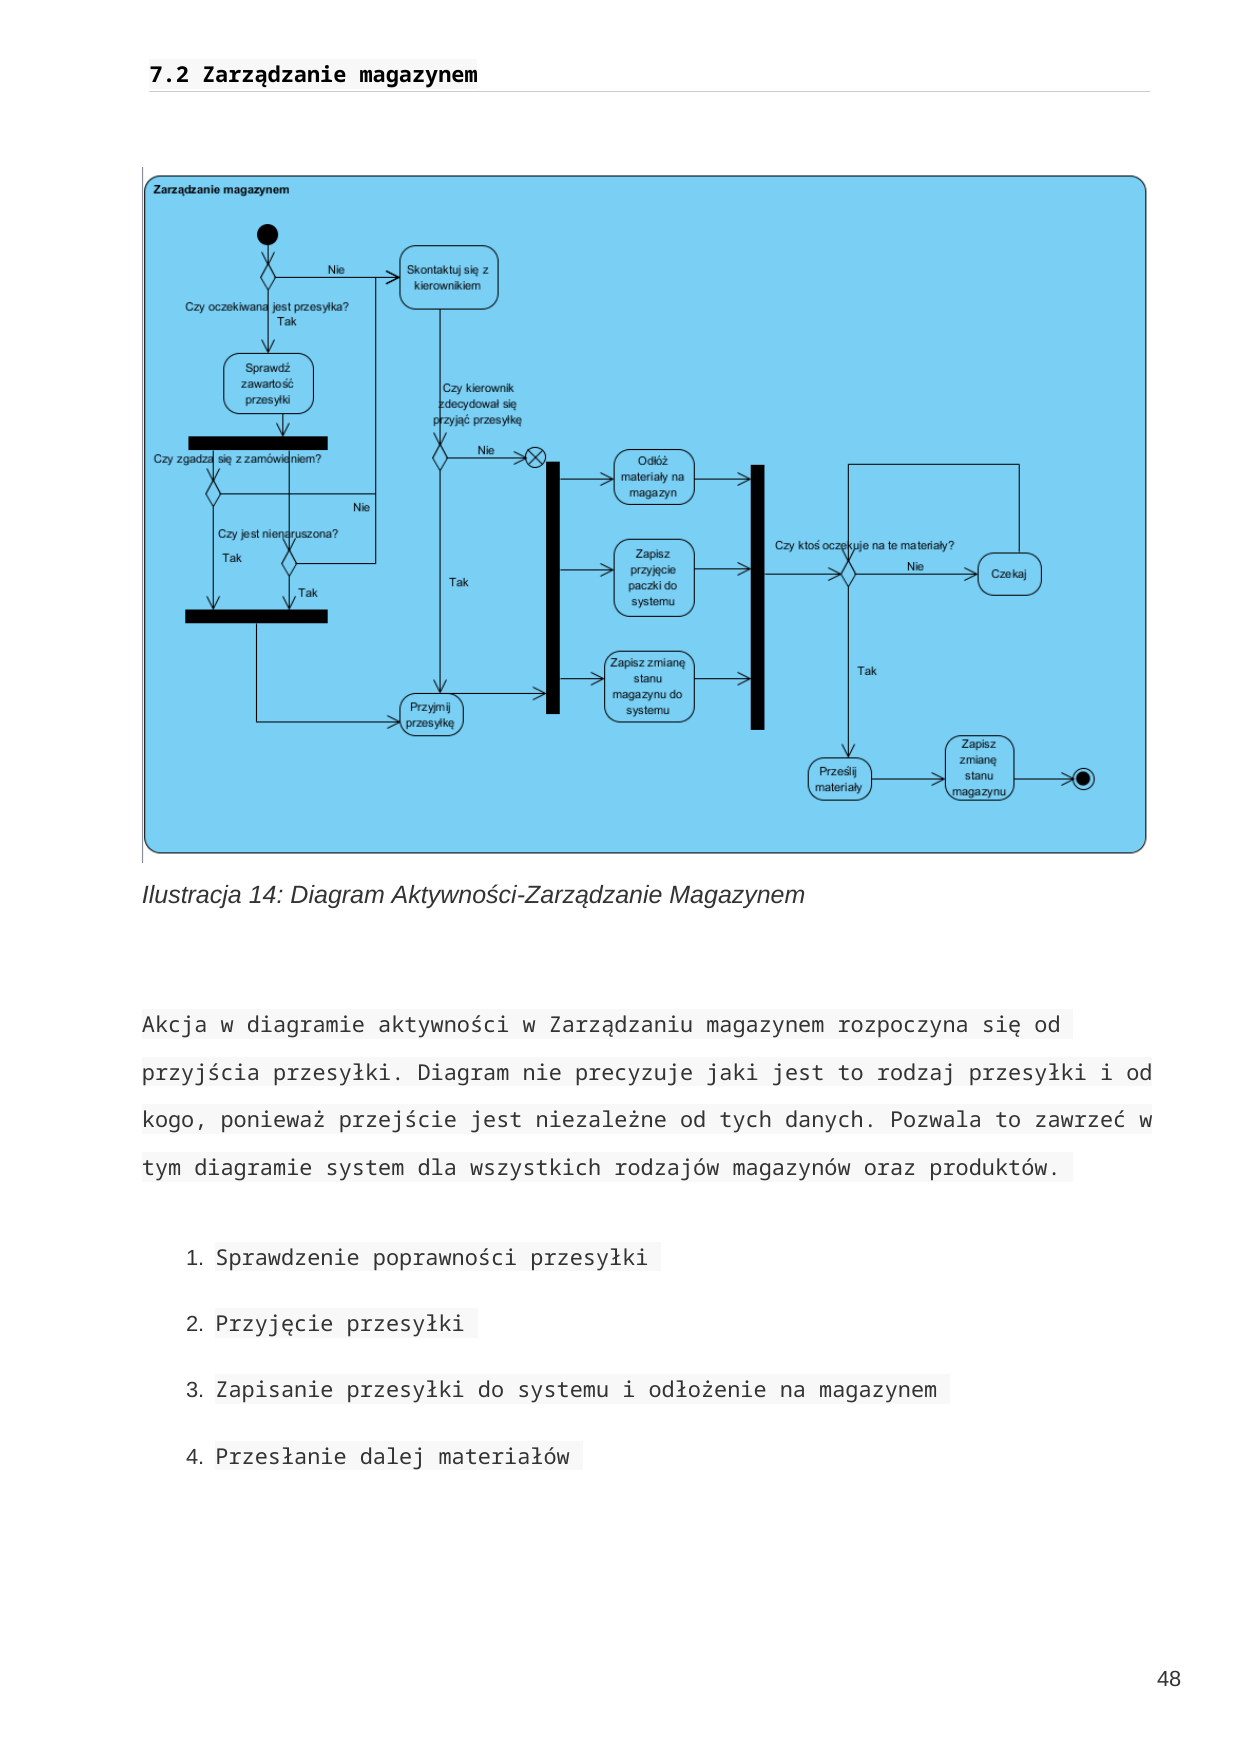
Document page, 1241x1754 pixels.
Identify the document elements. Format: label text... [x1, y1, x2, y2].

list Przyjęcie przesyłki [478, 1308, 1158, 1338]
subtitle 7.2 Zarządzanie magazynem [149, 59, 1150, 91]
list Przyjęcie przesyłki [186, 1308, 215, 1338]
picture [141, 167, 1158, 863]
list Sprawdzenie poprawności przesyłki [186, 1242, 215, 1271]
list Przesłanie dalej materiałów [186, 1441, 215, 1470]
text Akcja w diagramie aktywności w Zarządzaniu magazynem rozpoczyna się od przyjścia przesyłki. Diagram nie precyzuje jaki jest to rodzaj przesyłki i od kogo, ponieważ przejście jest niezależne od tych danych. Pozwala to zawrzeć w tym diagramie system dla wszystkich rodzajów magazynów oraz produktów. [142, 1009, 1158, 1182]
list Zapisanie przesyłki do systemu i odłożenie na magazynem [950, 1374, 1158, 1404]
text Ilustracja 14: Diagram Aktywności-Zarządzanie Magazynem [142, 863, 1158, 909]
list Przesłanie dalej materiałów [583, 1441, 1158, 1470]
list Sprawdzenie poprawności przesyłki [661, 1242, 1158, 1271]
